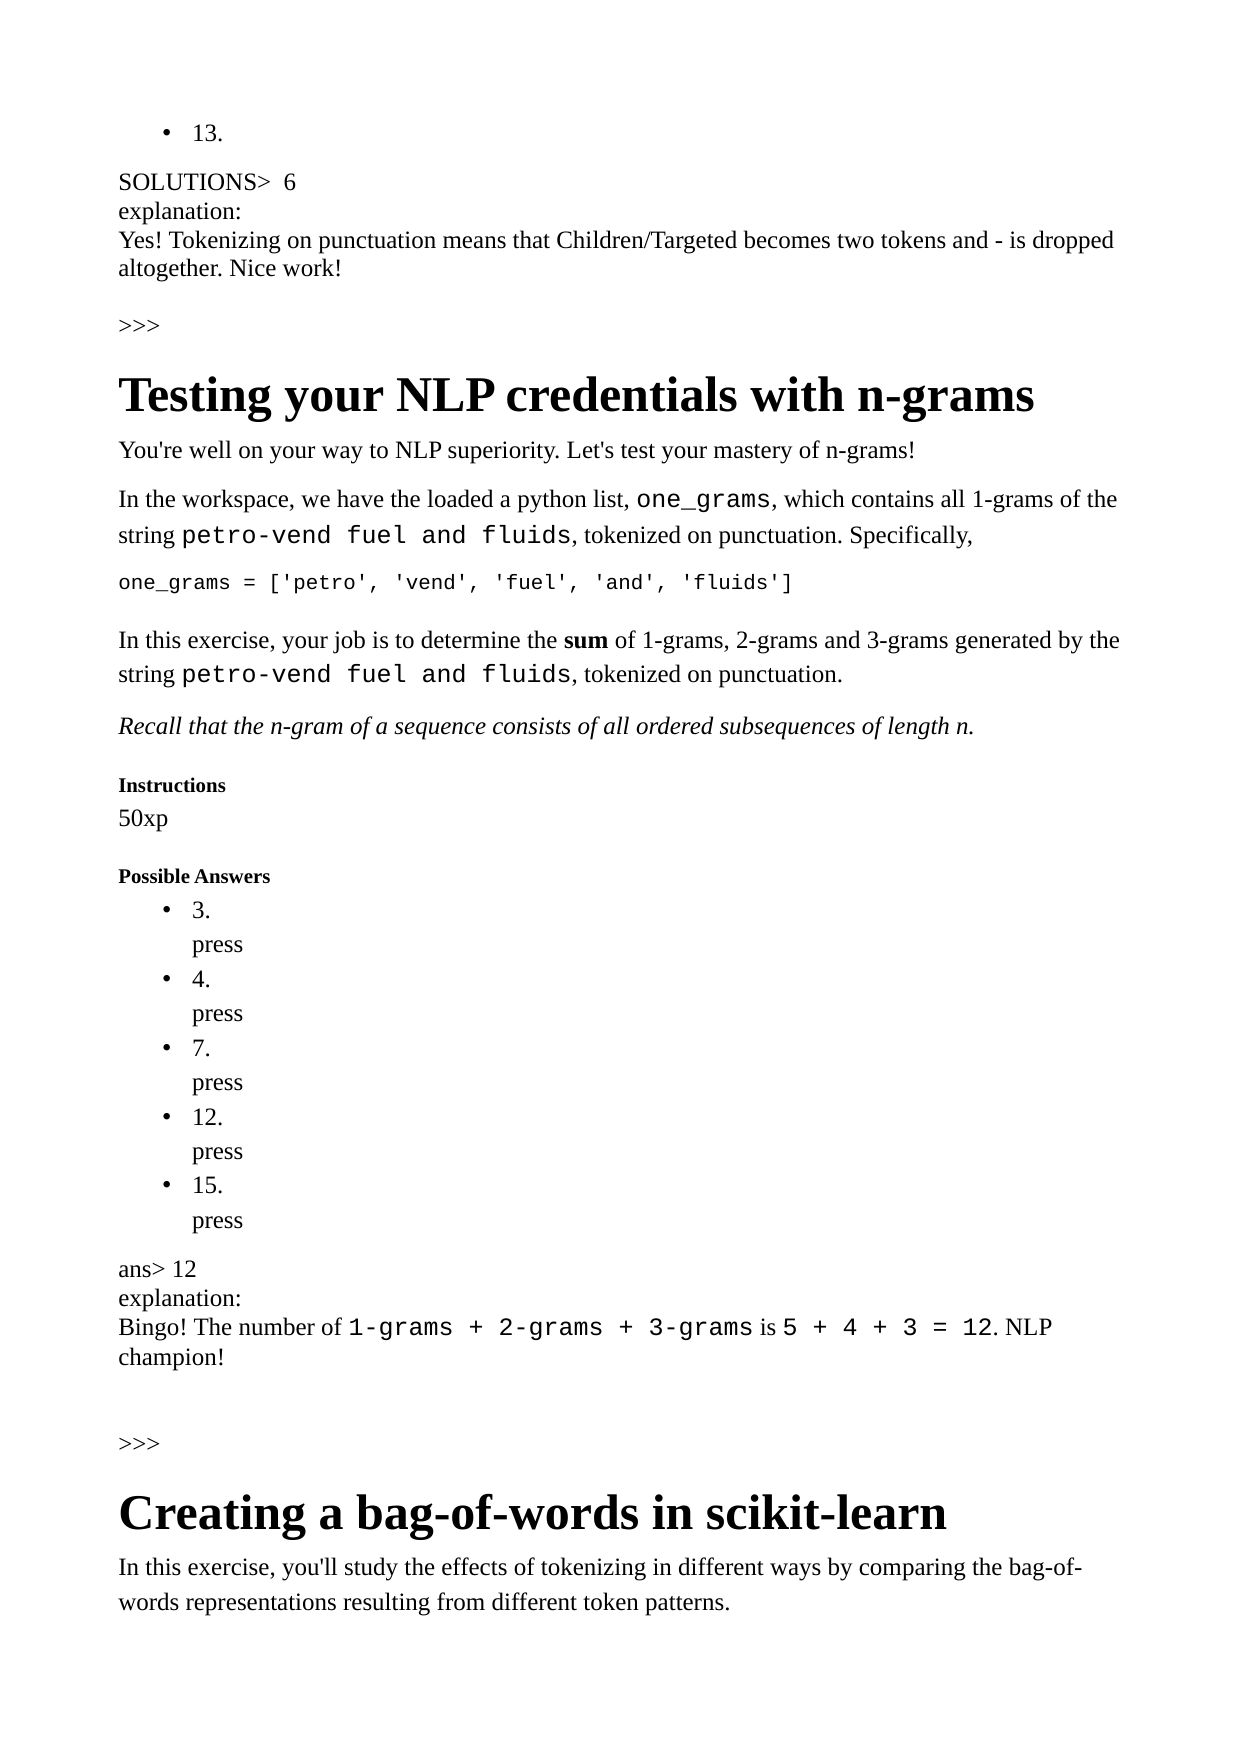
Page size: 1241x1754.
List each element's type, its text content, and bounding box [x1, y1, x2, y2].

text ans> 12 [118, 1254, 1122, 1283]
list 4. [162, 964, 1122, 992]
text In this exercise, your job is to determine the sum of 1-grams, 2-grams and 3-grams generated by the string petro-vend fuel and fluids, tokenized on punctuation. [118, 625, 1122, 690]
text Recall that the n-gram of a sequence consists of all ordered subsequences of length n. [118, 711, 1122, 740]
text explanation: [118, 196, 1122, 225]
list press [162, 998, 1122, 1027]
text In this exercise, you'll study the effects of tokenizing in different ways by comparing the bag-of-words representations resulting from different token patterns. [118, 1552, 1122, 1616]
list press [162, 1205, 1122, 1234]
subtitle Possible Answers [118, 864, 1122, 888]
list 3. [162, 895, 1122, 923]
list press [162, 929, 1122, 958]
list 12. [162, 1102, 1122, 1130]
list press [162, 1067, 1122, 1096]
subtitle Creating a bag-of-words in scikit-learn [118, 1482, 1122, 1540]
list 7. [162, 1033, 1122, 1061]
text one_grams = ['petro', 'vend', 'fuel', 'and', 'fluids'] [118, 572, 1122, 596]
list press [162, 1136, 1122, 1165]
subtitle Instructions [118, 773, 1122, 797]
text >>> [118, 1429, 1122, 1457]
subtitle Testing your NLP credentials with n-grams [118, 365, 1122, 422]
list 13. [162, 118, 1122, 147]
text >>> [118, 311, 1122, 340]
text You're well on your way to NLP superiority. Let's test your mastery of n-grams! [118, 435, 1122, 463]
text 50xp [118, 803, 1122, 832]
text SOLUTIONS> 6 [118, 167, 1122, 196]
list 15. [162, 1171, 1122, 1199]
text Bingo! The number of 1-grams + 2-grams + 3-grams is 5 + 4 + 3 = 12. NLP champion! [118, 1312, 1122, 1371]
text In the workspace, we have the loaded a python list, one_grams, which contains all 1-grams of the string petro-vend fuel and fluids, tokenized on punctuation. Specifically, [118, 484, 1122, 551]
text Yes! Tokenizing on punctuation means that Children/Targeted becomes two tokens and - is dropped altogether. Nice work! [118, 225, 1122, 282]
text explanation: [118, 1283, 1122, 1312]
